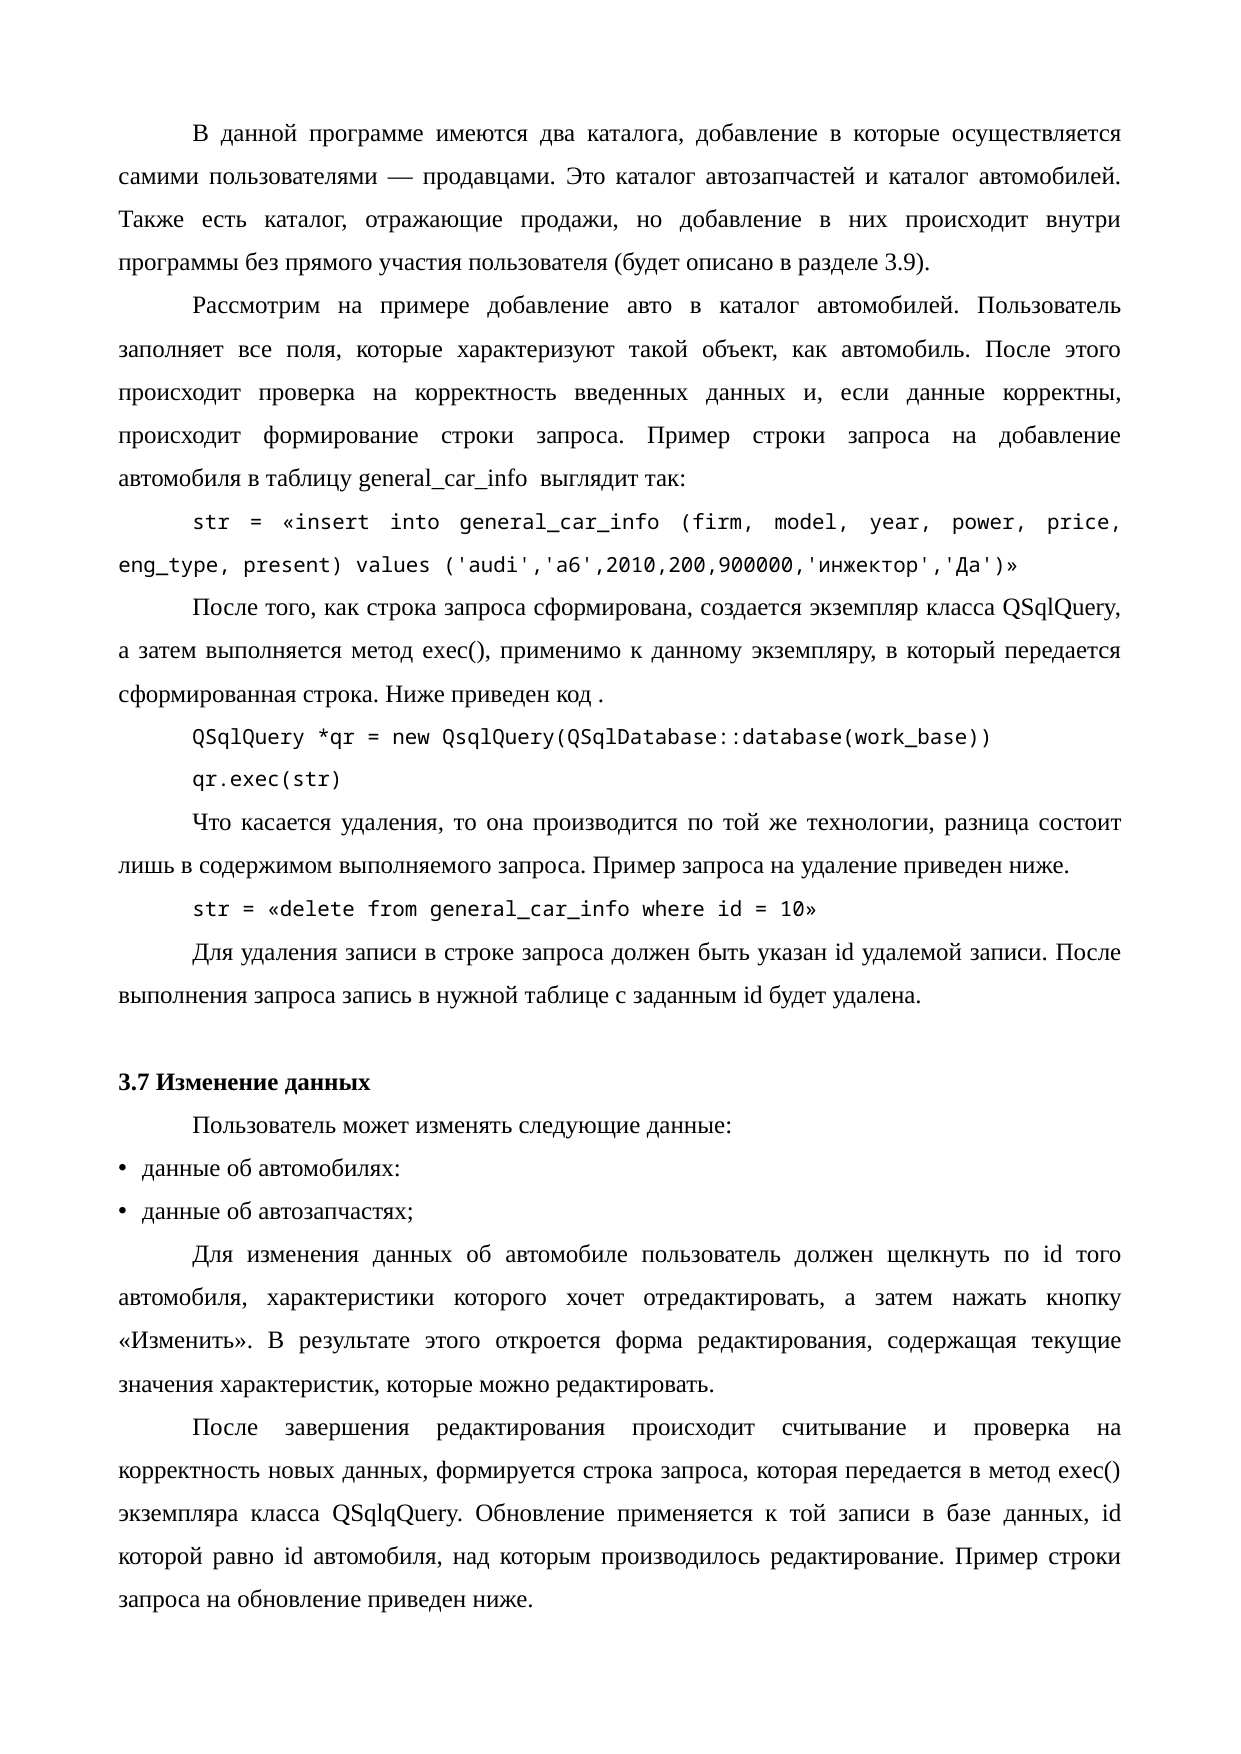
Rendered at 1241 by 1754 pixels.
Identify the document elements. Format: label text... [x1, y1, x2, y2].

text str = «insert into general_car_info (firm, model, year, power, price, eng_type, present) values ('audi','a6',2010,200,900000,'инжектор','Да')» [118, 506, 1122, 578]
text В данной программе имеются два каталога, добавление в которые осуществляется самими пользователями — продавцами. Это каталог автозапчастей и каталог автомобилей. Также есть каталог, отражающие продажи, но добавление в них происходит внутри программы без прямого участия пользователя (будет описано в разделе 3.9). [118, 118, 1122, 276]
list данные об автозапчастях; [118, 1196, 1122, 1225]
text Что касается удаления, то она производится по той же технологии, разница состоит лишь в содержимом выполняемого запроса. Пример запроса на удаление приведен ниже. [118, 807, 1122, 879]
text str = «delete from general_car_info where id = 10» [118, 893, 1122, 923]
text qr.exec(str) [118, 764, 1122, 793]
text Для удаления записи в строке запроса должен быть указан id удалемой записи. После выполнения запроса запись в нужной таблице с заданным id будет удалена. [118, 937, 1122, 1009]
text После завершения редактирования происходит считывание и проверка на корректность новых данных, формируется строка запроса, которая передается в метод exec() экземпляра класса QSqlqQuery. Обновление применяется к той записи в базе данных, id которой равно id автомобиля, над которым производилось редактирование. Пример строки запроса на обновление приведен ниже. [118, 1412, 1122, 1613]
text Рассмотрим на примере добавление авто в каталог автомобилей. Пользователь заполняет все поля, которые характеризуют такой объект, как автомобиль. После этого происходит проверка на корректность введенных данных и, если данные корректны, происходит формирование строки запроса. Пример строки запроса на добавление автомобиля в таблицу general_car_info выглядит так: [118, 291, 1122, 492]
list данные об автомобилях: [118, 1153, 1122, 1182]
subtitle 3.7 Изменение данных [118, 1067, 1122, 1096]
text Пользователь может изменять следующие данные: [118, 1110, 1122, 1139]
text QSqlQuery *qr = new QsqlQuery(QSqlDatabase::database(work_base)) [118, 722, 1122, 750]
text Для изменения данных об автомобиле пользователь должен щелкнуть по id того автомобиля, характеристики которого хочет отредактировать, а затем нажать кнопку «Изменить». В результате этого откроется форма редактирования, содержащая текущие значения характеристик, которые можно редактировать. [118, 1239, 1122, 1397]
text После того, как строка запроса сформирована, создается экземпляр класса QSqlQuery, а затем выполняется метод exec(), применимо к данному экземпляру, в который передается сформированная строка. Ниже приведен код . [118, 592, 1122, 707]
